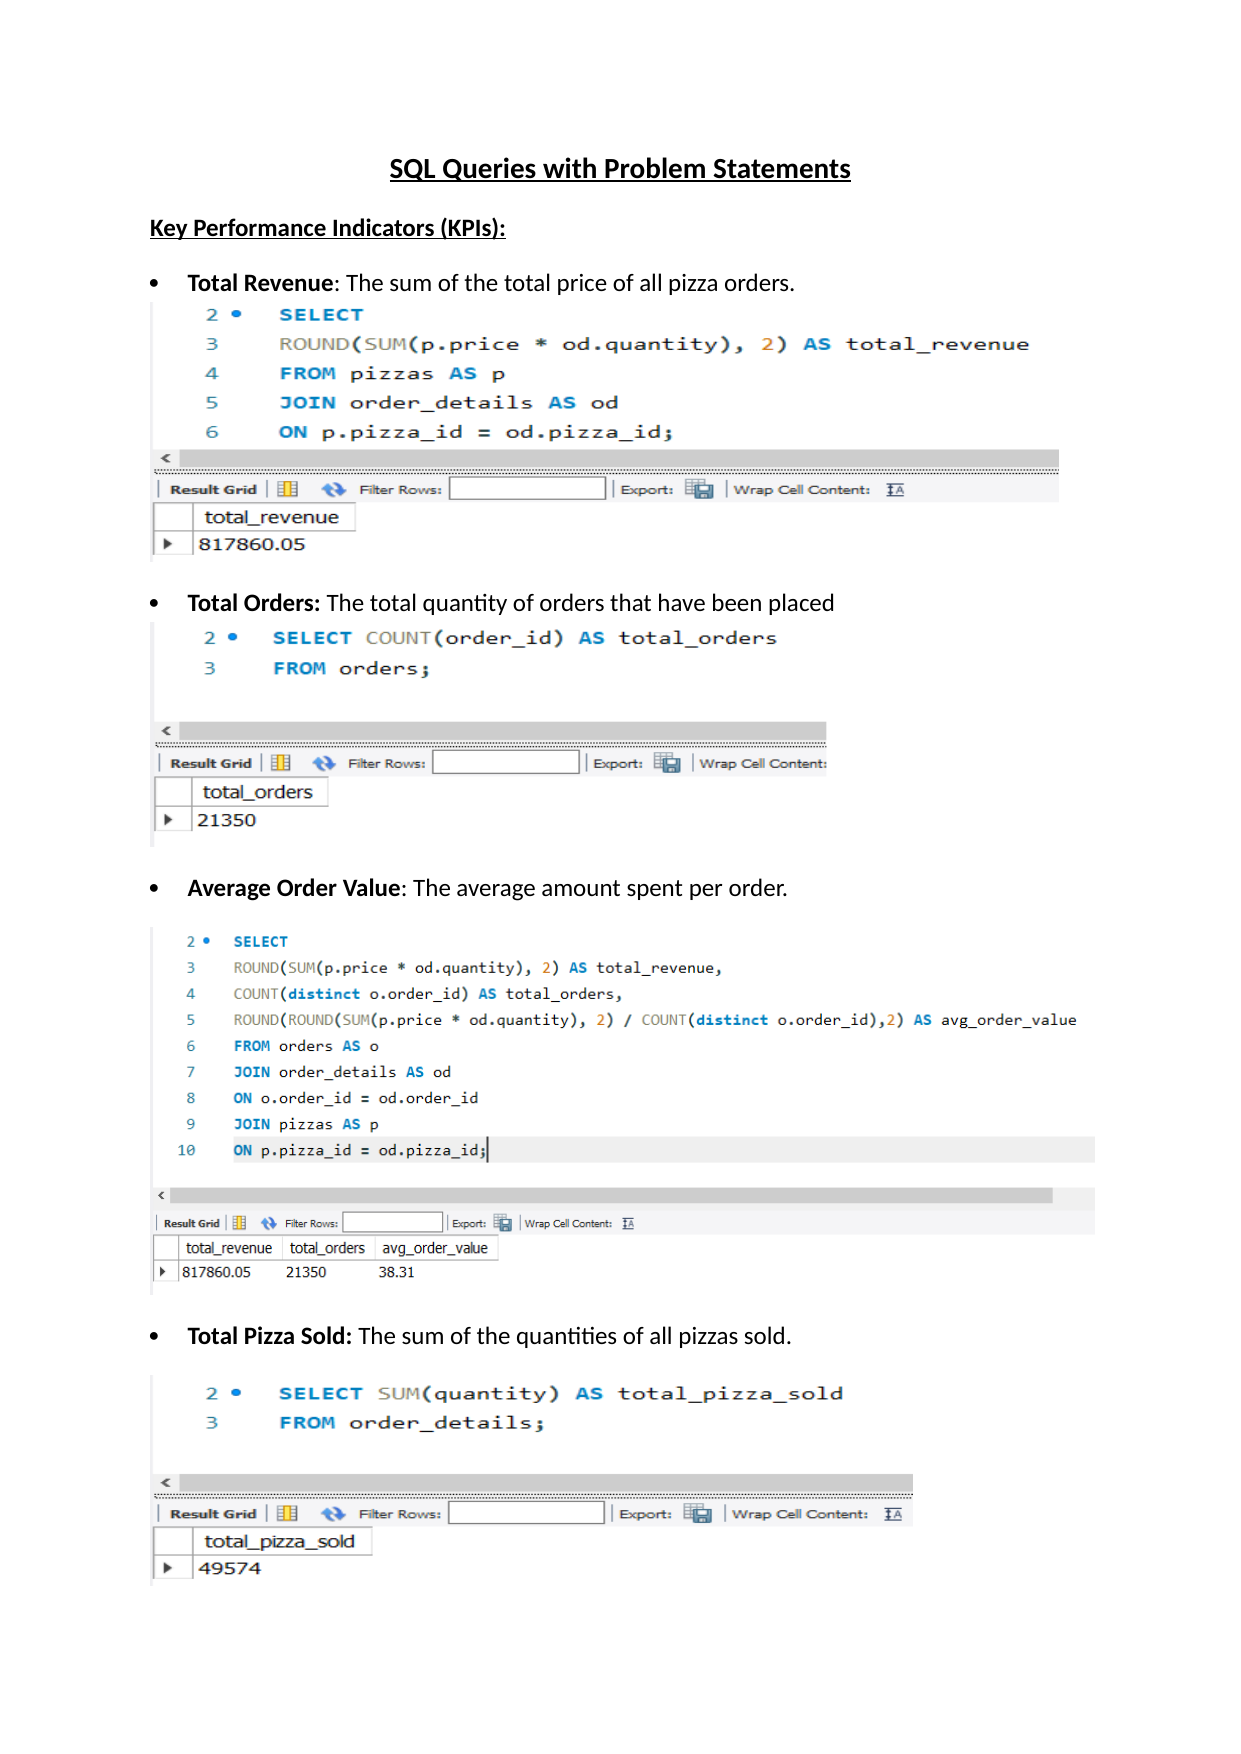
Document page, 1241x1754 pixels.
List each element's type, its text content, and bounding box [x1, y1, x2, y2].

list Average Order Value: The average amount spent per order. [150, 872, 1090, 903]
text Key Performance Indicators (KPIs): [150, 212, 1090, 242]
list Total Pizza Sold: The sum of the quantities of all pizzas sold. [150, 1320, 1090, 1350]
list Total Orders: The total quantity of orders that have been placed [150, 587, 1090, 617]
text SQL Queries with Problem Statements [150, 150, 1090, 186]
list Total Revenue: The sum of the total price of all pizza orders. [150, 268, 1090, 298]
